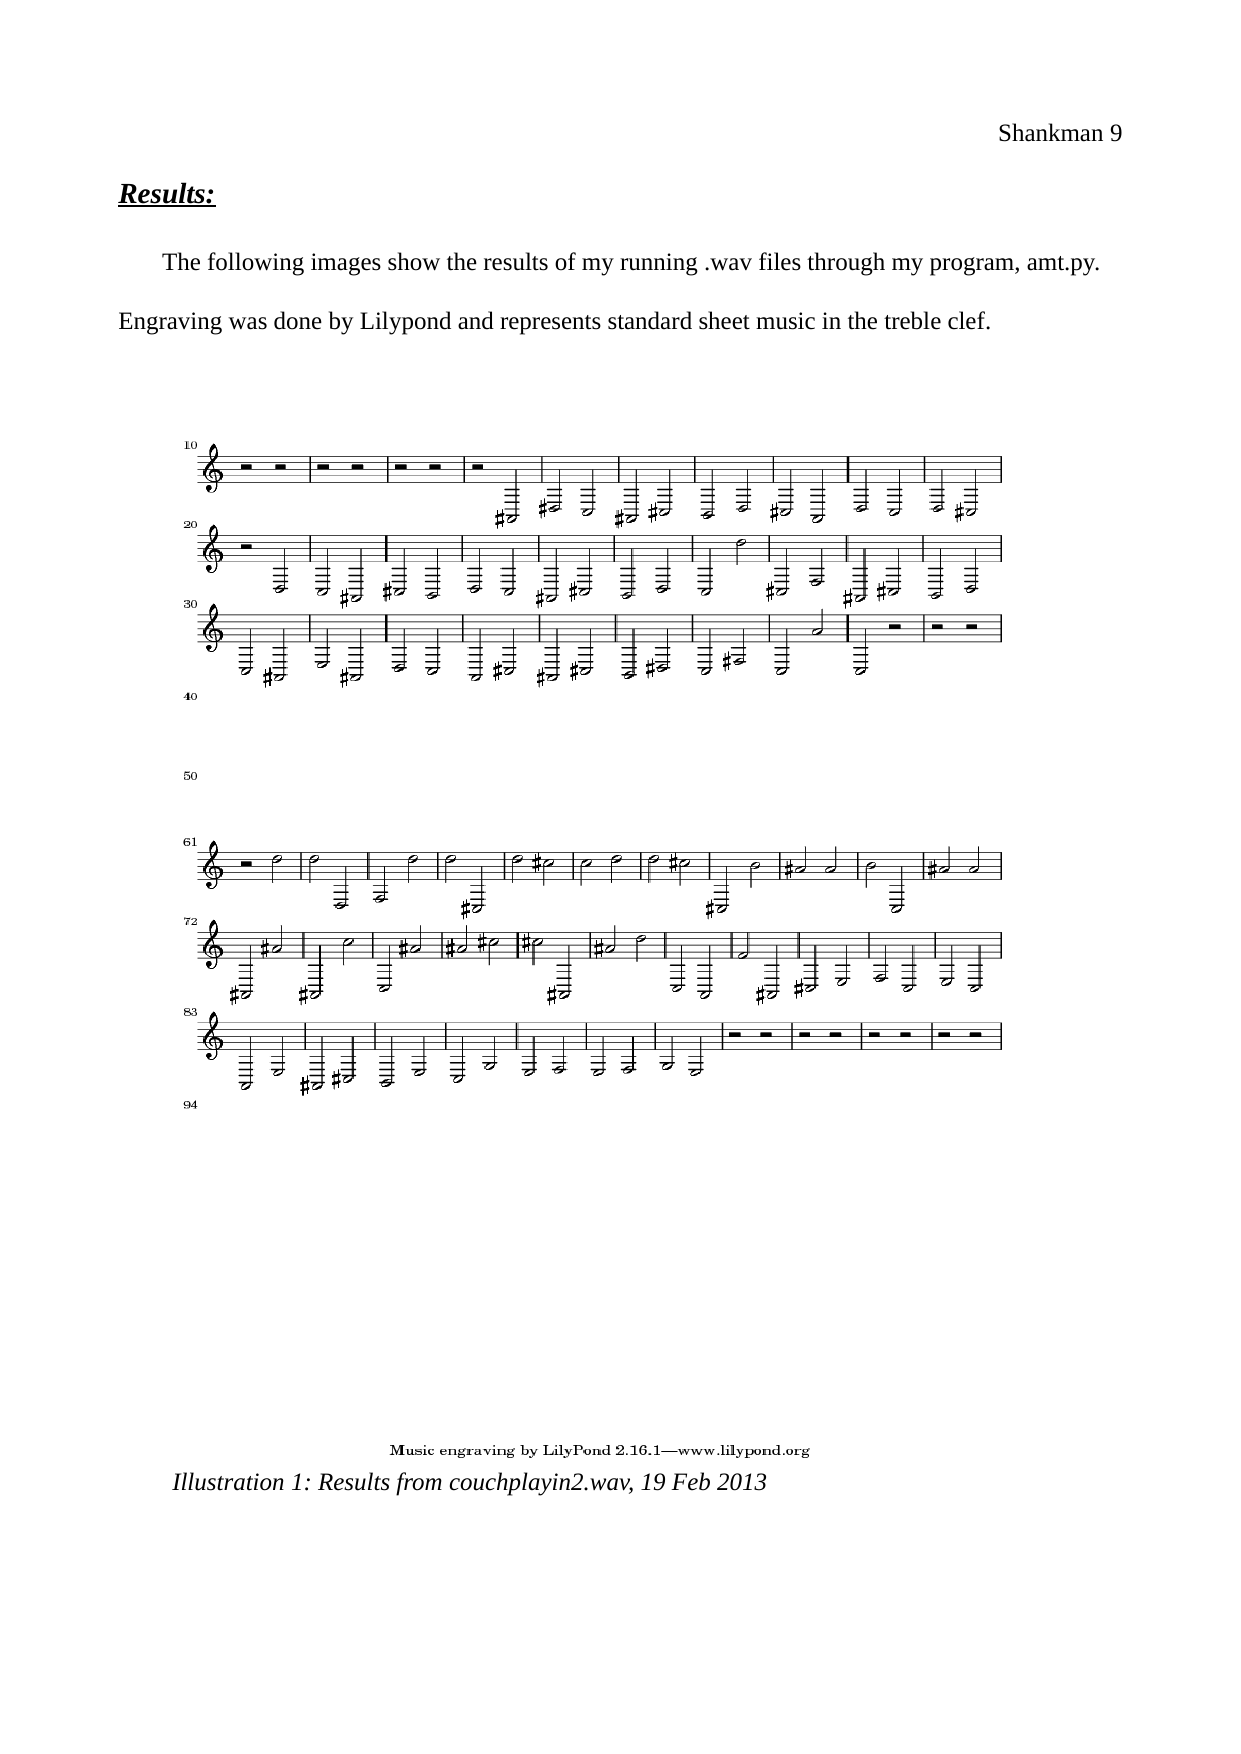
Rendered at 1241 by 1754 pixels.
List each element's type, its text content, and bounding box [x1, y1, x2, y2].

text The following images show the results of my running .wav files through my program, amt.py. Engraving was done by Lilypond and represents standard sheet music in the treble clef. [118, 243, 1122, 334]
text Results: [118, 176, 1122, 210]
text Illustration 1: Results from couchplayin2.wav, 19 Feb 2013 [172, 1467, 1012, 1495]
picture [172, 373, 1013, 1467]
